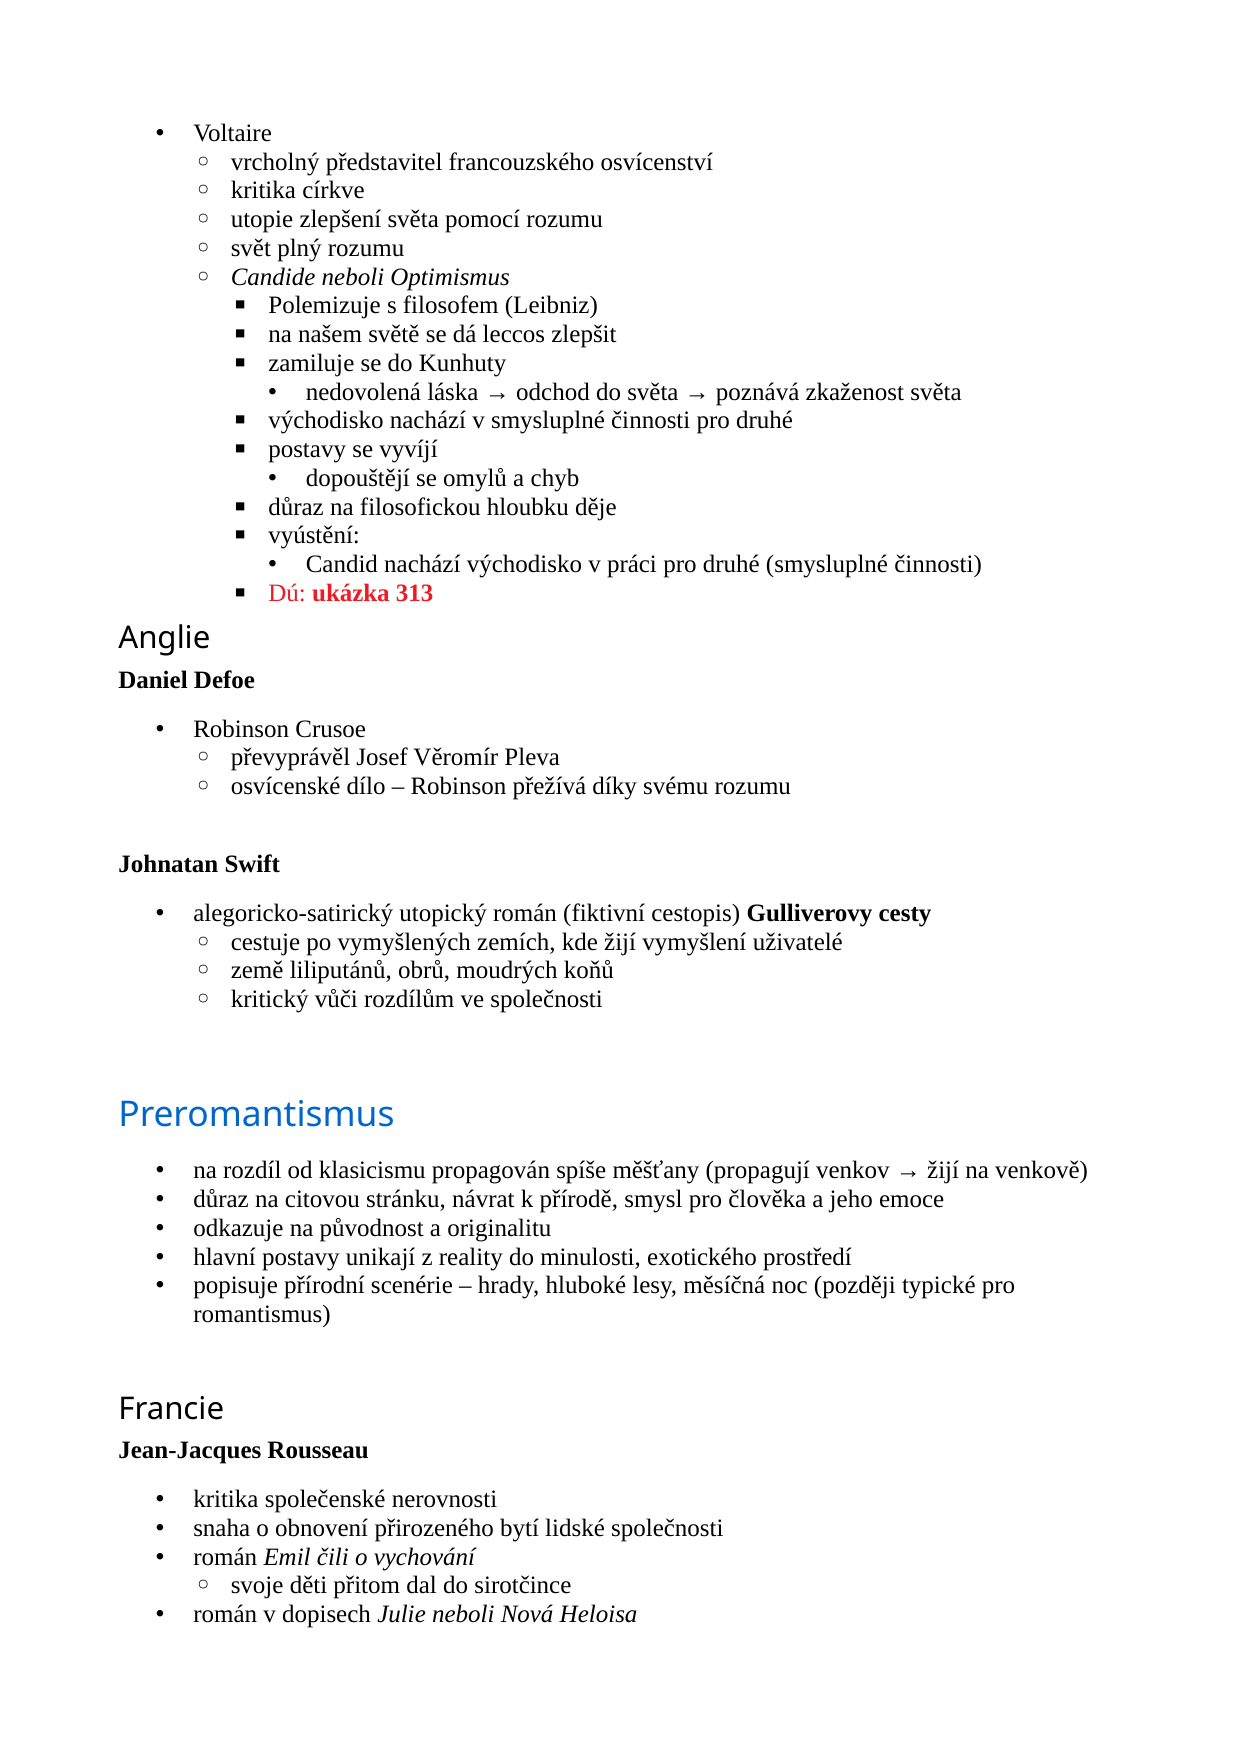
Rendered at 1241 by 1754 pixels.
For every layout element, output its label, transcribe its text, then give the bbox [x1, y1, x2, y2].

list utopie zlepšení světa pomocí rozumu [193, 204, 1122, 233]
list vrcholný představitel francouzského osvícenství [193, 147, 1122, 176]
list snaha o obnovení přirozeného bytí lidské společnosti [156, 1513, 1122, 1542]
list alegoricko-satirický utopický román (fiktivní cestopis) Gulliverovy cesty [156, 898, 1122, 927]
list osvícenské dílo – Robinson přežívá díky svému rozumu [193, 771, 1122, 800]
list román v dopisech Julie neboli Nová Heloisa [156, 1599, 1122, 1628]
list Robinson Crusoe [156, 714, 1122, 742]
list svoje děti přitom dal do sirotčince [193, 1570, 1122, 1599]
list Voltaire [156, 118, 1122, 147]
list odkazuje na původnost a originalitu [156, 1213, 1122, 1242]
text Johnatan Swift [118, 849, 1122, 878]
list východisko nachází v smysluplné činnosti pro druhé [231, 406, 1122, 434]
list hlavní postavy unikají z reality do minulosti, exotického prostředí [156, 1242, 1122, 1271]
list Dú: ukázka 313 [231, 578, 1122, 607]
list důraz na filosofickou hloubku děje [231, 492, 1122, 521]
subtitle Anglie [118, 616, 1122, 658]
list cestuje po vymyšlených zemích, kde žijí vymyšlení uživatelé [193, 927, 1122, 956]
subtitle Preromantismus [118, 1089, 1122, 1137]
list nedovolená láska → odchod do světa → poznává zkaženost světa [268, 377, 1122, 406]
list převyprávěl Josef Věromír Pleva [193, 742, 1122, 771]
list Polemizuje s filosofem (Leibniz) [231, 291, 1122, 319]
list popisuje přírodní scenérie – hrady, hluboké lesy, měsíčná noc (později typické pro romantismus) [156, 1271, 1122, 1328]
list země liliputánů, obrů, moudrých koňů [193, 956, 1122, 984]
list zamiluje se do Kunhuty [231, 348, 1122, 377]
list kritika církve [193, 176, 1122, 204]
list Candid nachází východisko v práci pro druhé (smysluplné činnosti) [268, 549, 1122, 578]
text Jean-Jacques Rousseau [118, 1435, 1122, 1464]
list Candide neboli Optimismus [193, 262, 1122, 291]
list dopouštějí se omylů a chyb [268, 463, 1122, 492]
list důraz na citovou stránku, návrat k přírodě, smysl pro člověka a jeho emoce [156, 1184, 1122, 1213]
list kritický vůči rozdílům ve společnosti [193, 984, 1122, 1013]
text Daniel Defoe [118, 665, 1122, 693]
list na rozdíl od klasicismu propagován spíše měšťany (propagují venkov → žijí na venkově) [156, 1156, 1122, 1184]
list postavy se vyvíjí [231, 434, 1122, 463]
list na našem světě se dá leccos zlepšit [231, 319, 1122, 348]
list vyústění: [231, 521, 1122, 549]
subtitle Francie [118, 1386, 1122, 1428]
list kritika společenské nerovnosti [156, 1484, 1122, 1513]
list román Emil čili o vychování [156, 1542, 1122, 1570]
list svět plný rozumu [193, 233, 1122, 262]
